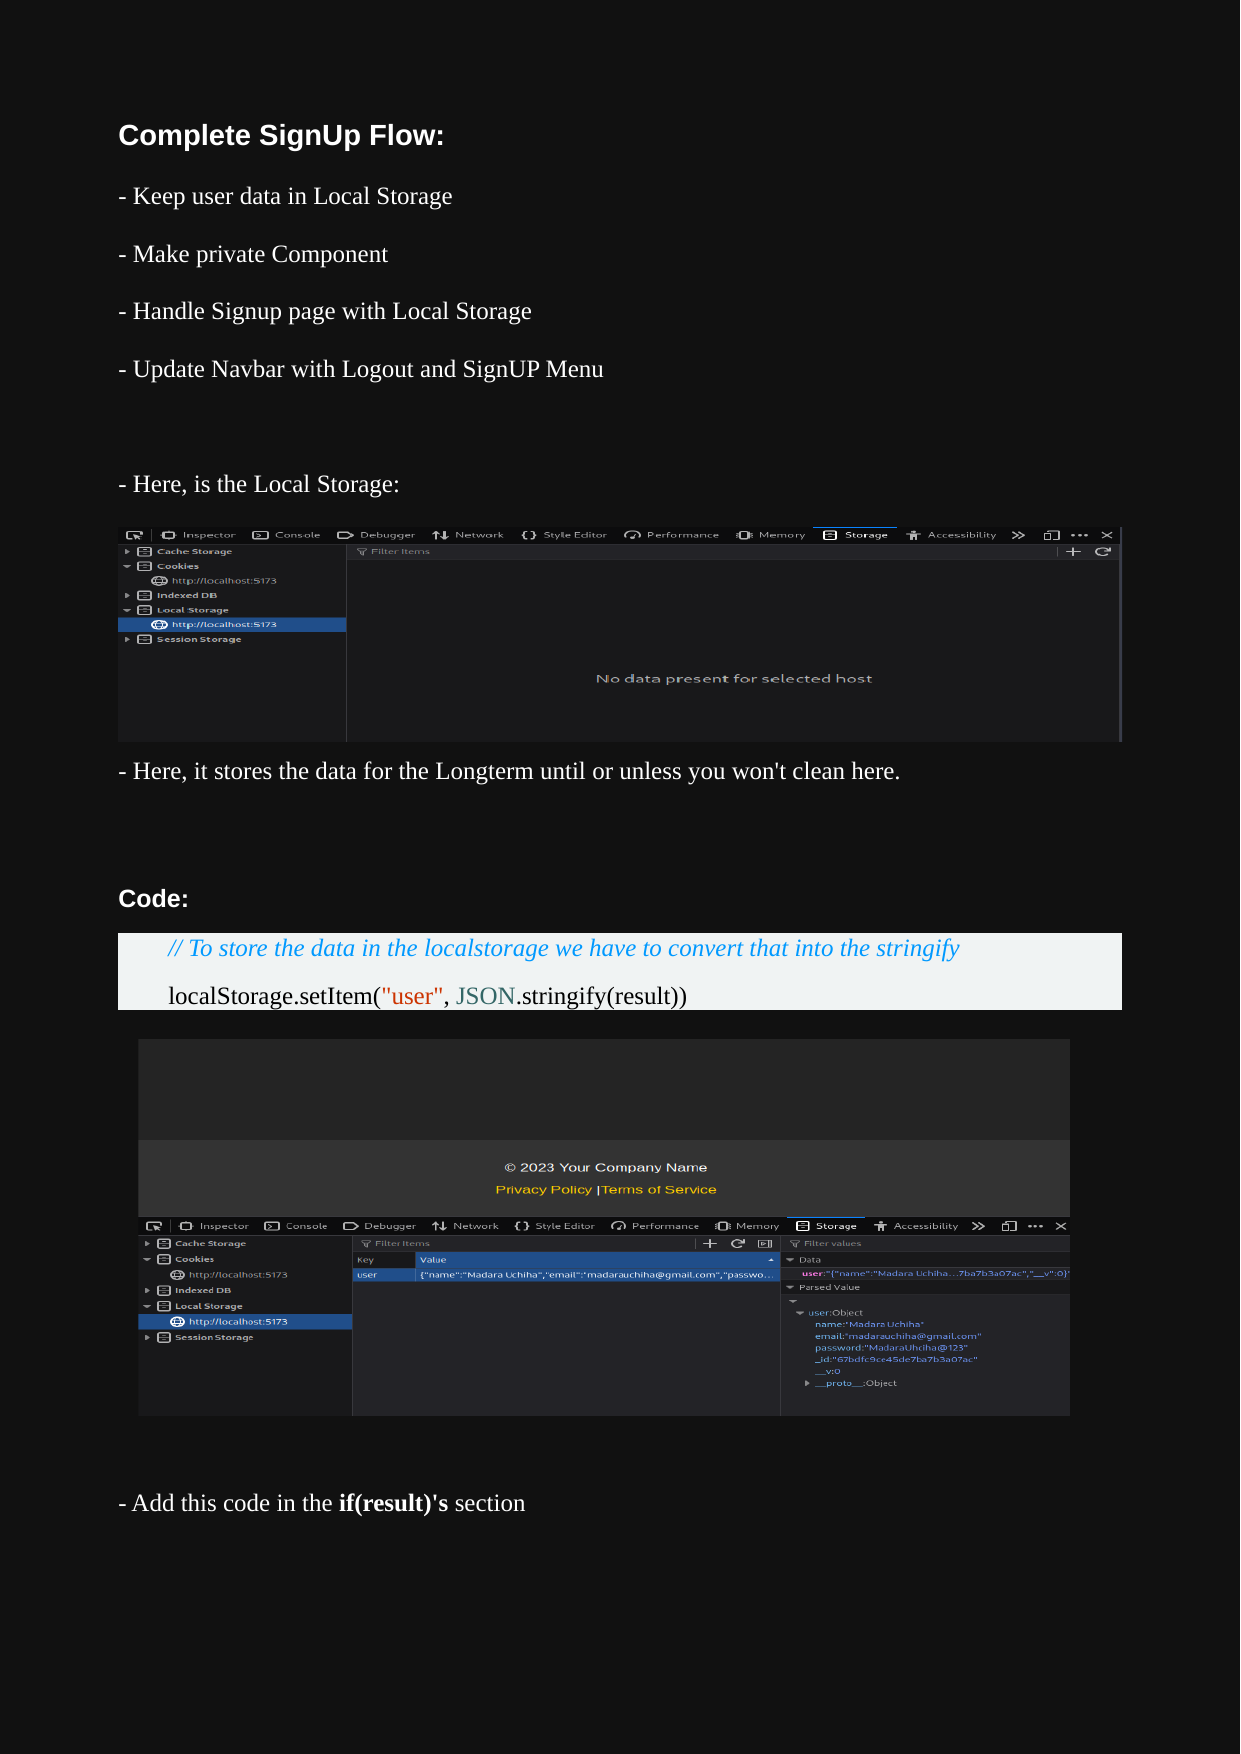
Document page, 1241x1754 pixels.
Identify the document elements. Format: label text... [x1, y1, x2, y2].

text - Here, it stores the data for the Longterm until or unless you won't clean here. [118, 742, 1122, 785]
text - Keep user data in Local Storage [118, 181, 1122, 210]
text - Handle Signup page with Local Storage [118, 296, 1122, 325]
text // To store the data in the localstorage we have to convert that into the stringify [118, 933, 1122, 962]
picture [118, 527, 1123, 742]
text - Here, is the Local Storage: [118, 469, 1122, 498]
text - Make private Component [118, 239, 1122, 267]
subtitle Complete SignUp Flow: [118, 118, 1122, 152]
subtitle Code: [118, 884, 1122, 913]
text - Update Navbar with Logout and SignUP Menu [118, 354, 1122, 383]
picture [138, 1039, 1070, 1416]
text localStorage.setItem("user", JSON.stringify(result)) [118, 981, 1122, 1010]
text - Add this code in the if(result)'s section [118, 1488, 1122, 1516]
